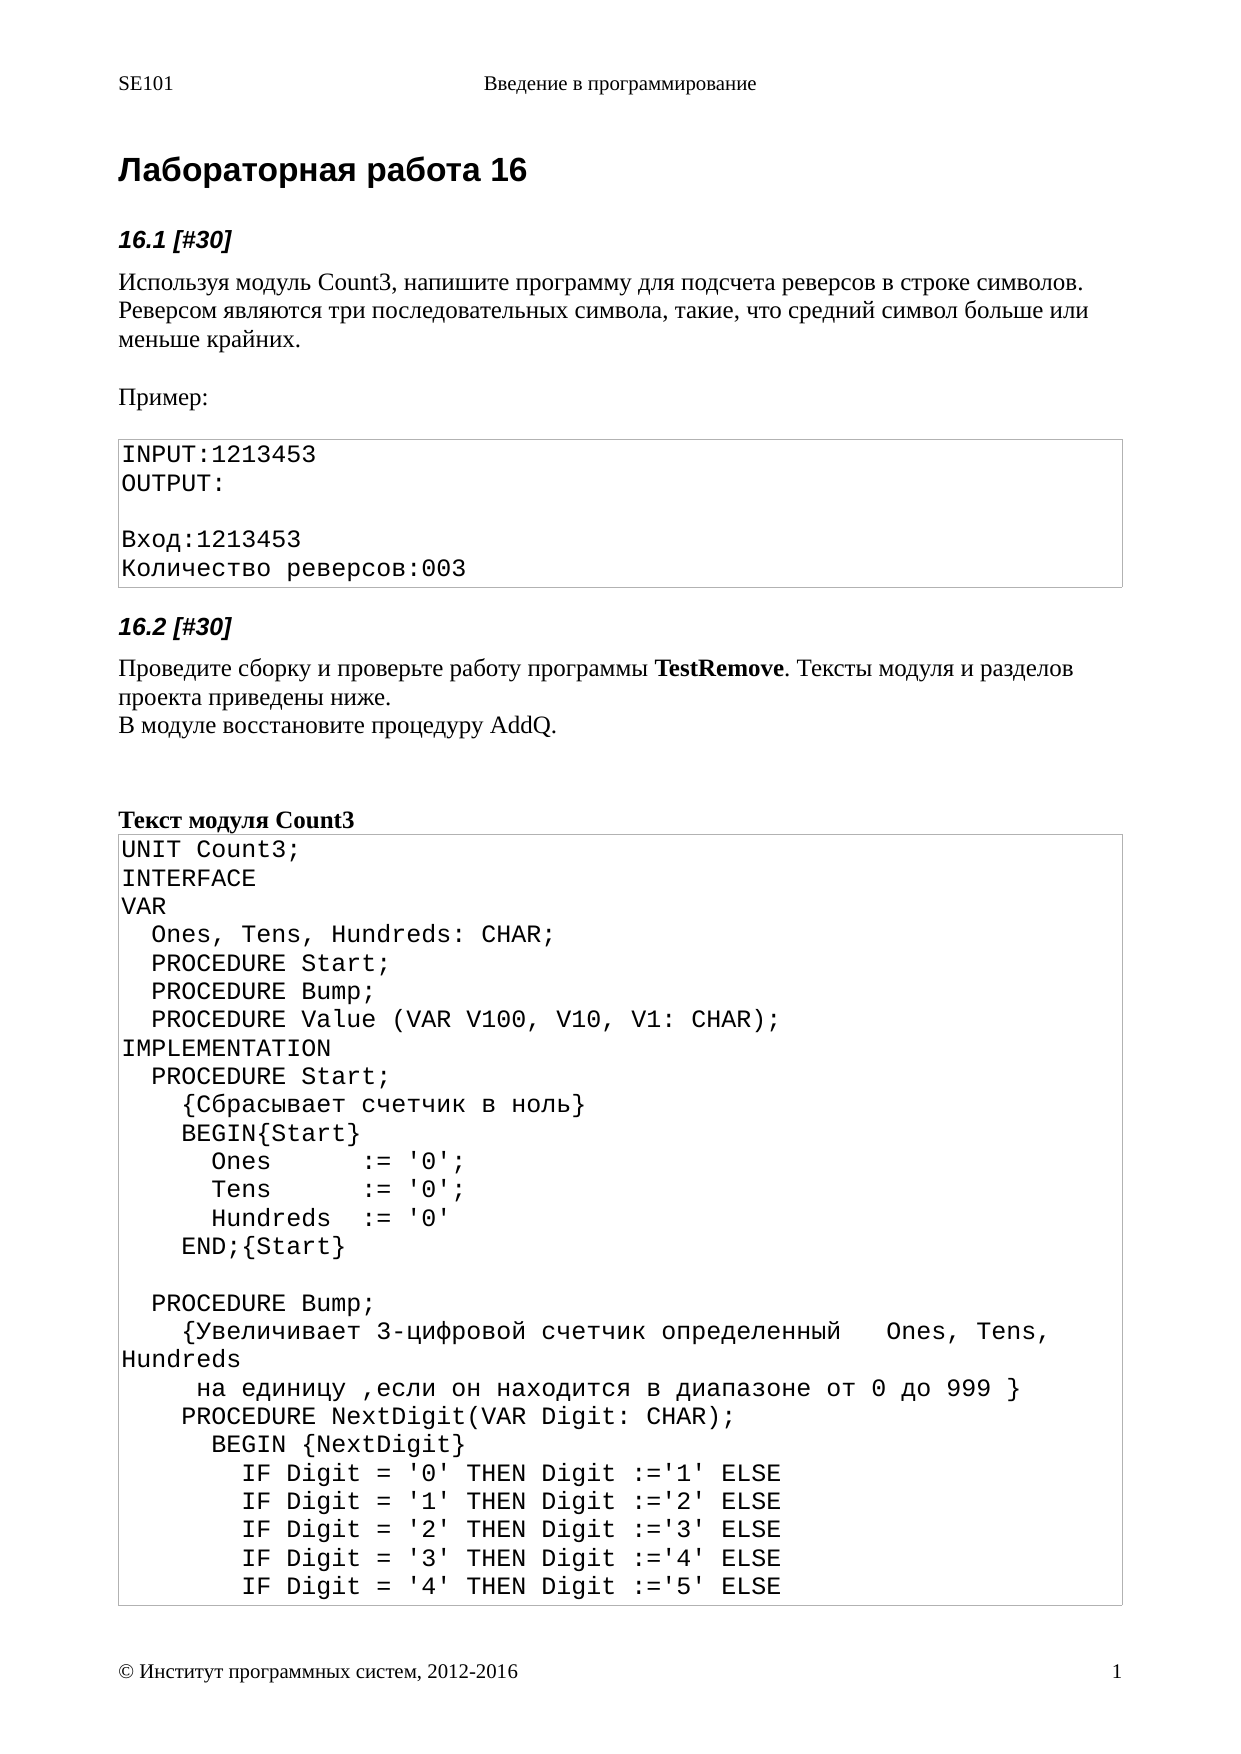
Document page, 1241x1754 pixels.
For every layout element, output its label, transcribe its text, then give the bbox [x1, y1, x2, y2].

text Пример: [118, 353, 1122, 410]
text END;{Start} [119, 1231, 1122, 1262]
text Проведите сборку и проверьте работу программы TestRemove. Тексты модуля и разделов проекта приведены ниже. В модуле восстановите процедуру AddQ. [118, 653, 1122, 739]
text BEGIN {NextDigit} [119, 1429, 1122, 1457]
text PROCEDURE Bump; [119, 976, 1122, 1004]
text PROCEDURE Start; [119, 947, 1122, 976]
text Вход:1213453 Количество реверсов:003 [119, 524, 1122, 587]
text PROCEDURE Bump; [119, 1287, 1122, 1316]
subtitle Лабораторная работа 16 [118, 149, 1122, 188]
text OUTPUT: [119, 467, 1122, 499]
text Tens := '0'; [119, 1174, 1122, 1202]
text IF Digit = '4' THEN Digit :='5' ELSE [119, 1571, 1122, 1605]
text PROCEDURE Value (VAR V100, V10, V1: CHAR); [119, 1004, 1122, 1032]
text на единицу ,если он находится в диапaзоне от 0 до 999 } [119, 1372, 1122, 1401]
subtitle 16.1 [#30] [118, 226, 1122, 254]
text IF Digit = '2' THEN Digit :='3' ELSE [119, 1514, 1122, 1542]
text IF Digit = '1' THEN Digit :='2' ELSE [119, 1486, 1122, 1514]
text IF Digit = '0' THEN Digit :='1' ELSE [119, 1457, 1122, 1486]
text IMPLEMENTATION [119, 1032, 1122, 1061]
text BEGIN{Start} [119, 1117, 1122, 1146]
text Ones := '0'; [119, 1146, 1122, 1174]
text Текст модуля Count3 [118, 805, 1122, 834]
text VAR [119, 891, 1122, 919]
text PROCEDURE NextDigit(VAR Digit: CHAR); [119, 1401, 1122, 1429]
text INPUT:1213453 [119, 440, 1122, 467]
text PROCEDURE Start; [119, 1061, 1122, 1089]
text Hundreds := '0' [119, 1202, 1122, 1231]
text Ones, Tens, Hundreds: CHAR; [119, 919, 1122, 947]
text INTERFACE [119, 862, 1122, 891]
text {Увеличивает 3-цифровой счетчик определенный Ones, Tens, Hundreds [119, 1316, 1122, 1372]
text {Сбрасывает счетчик в ноль} [119, 1089, 1122, 1117]
subtitle 16.2 [#30] [118, 612, 1122, 640]
text Используя модуль Count3, напишите программу для подсчета реверсов в строке символов. Реверсом являются три последовательных символа, такие, что средний символ больше или меньше крайних. [118, 267, 1122, 353]
text UNIT Count3; [119, 835, 1122, 862]
text IF Digit = '3' THEN Digit :='4' ELSE [119, 1542, 1122, 1571]
